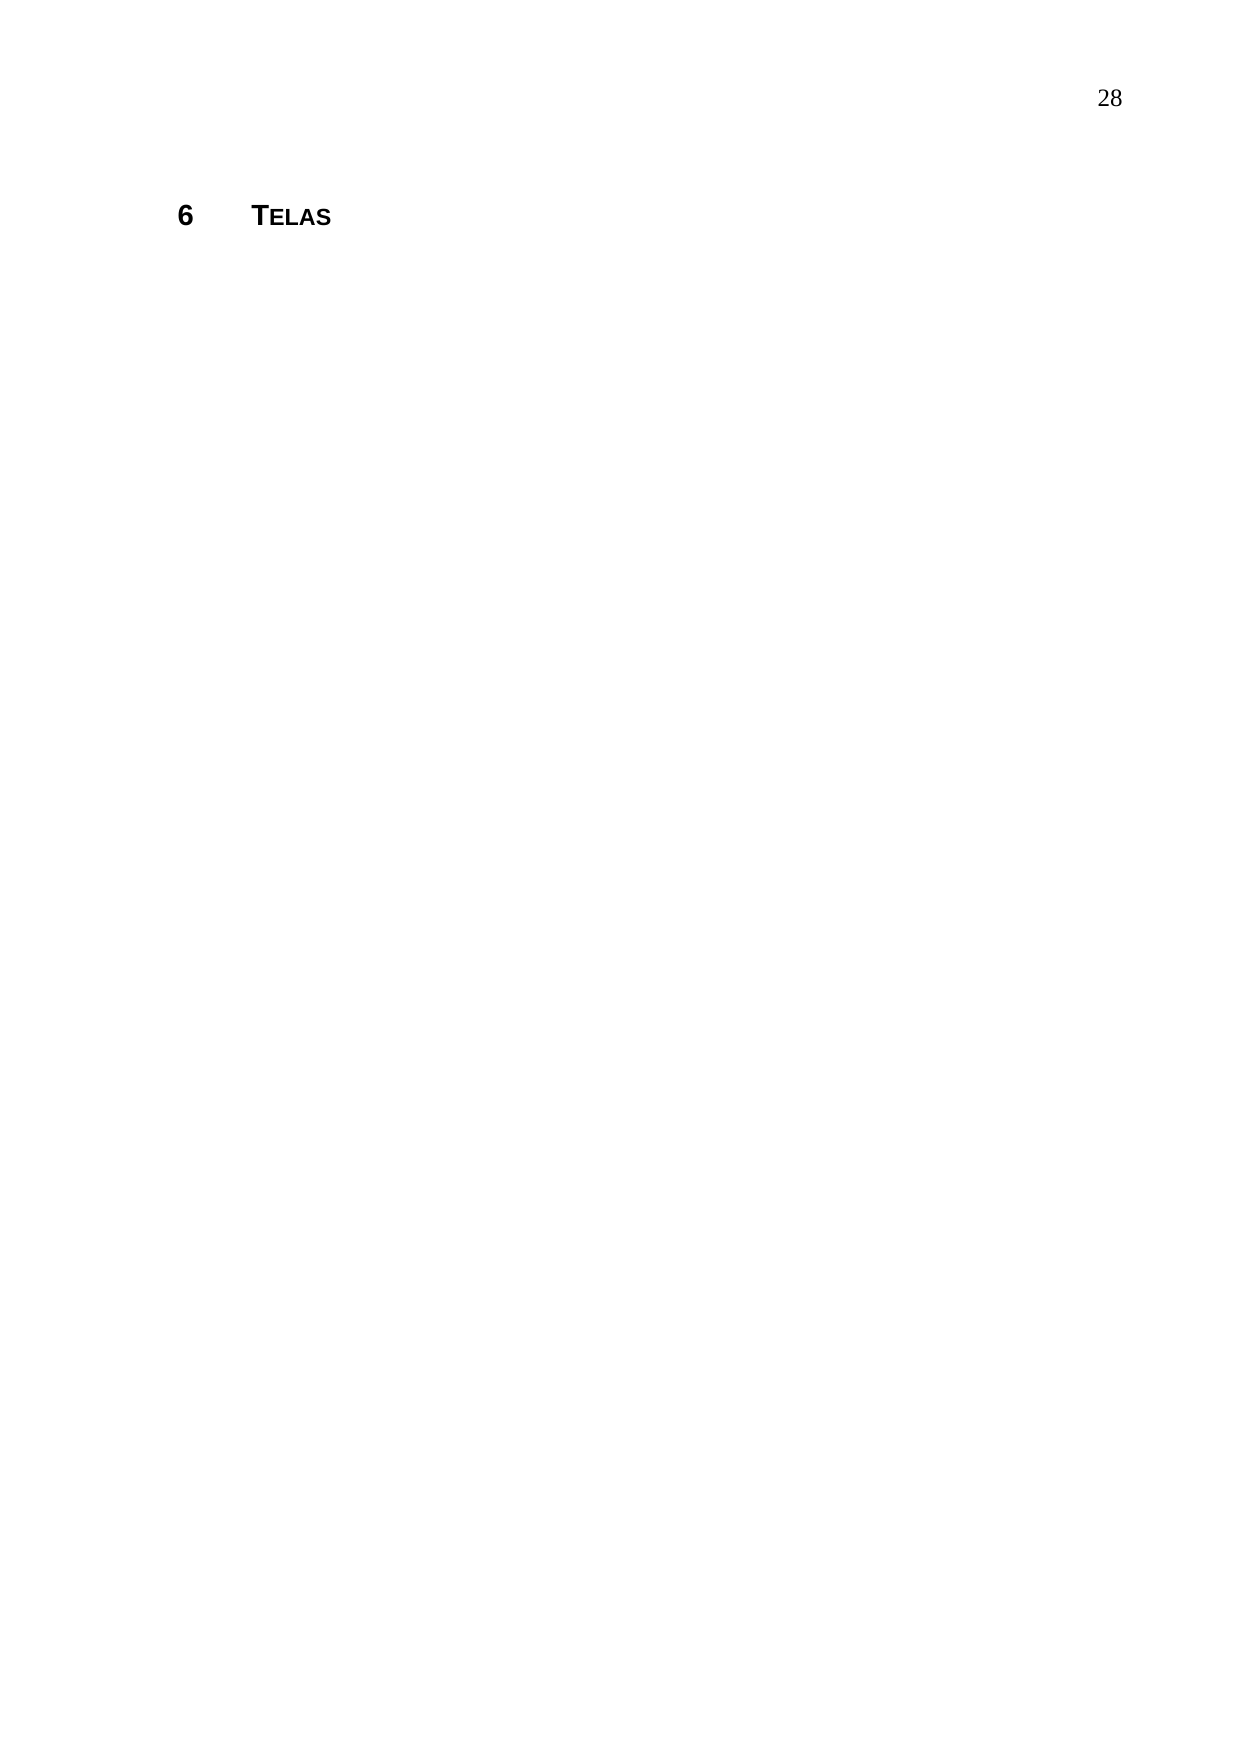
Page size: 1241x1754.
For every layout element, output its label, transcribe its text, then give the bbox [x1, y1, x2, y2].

subtitle Telas [177, 198, 1122, 231]
